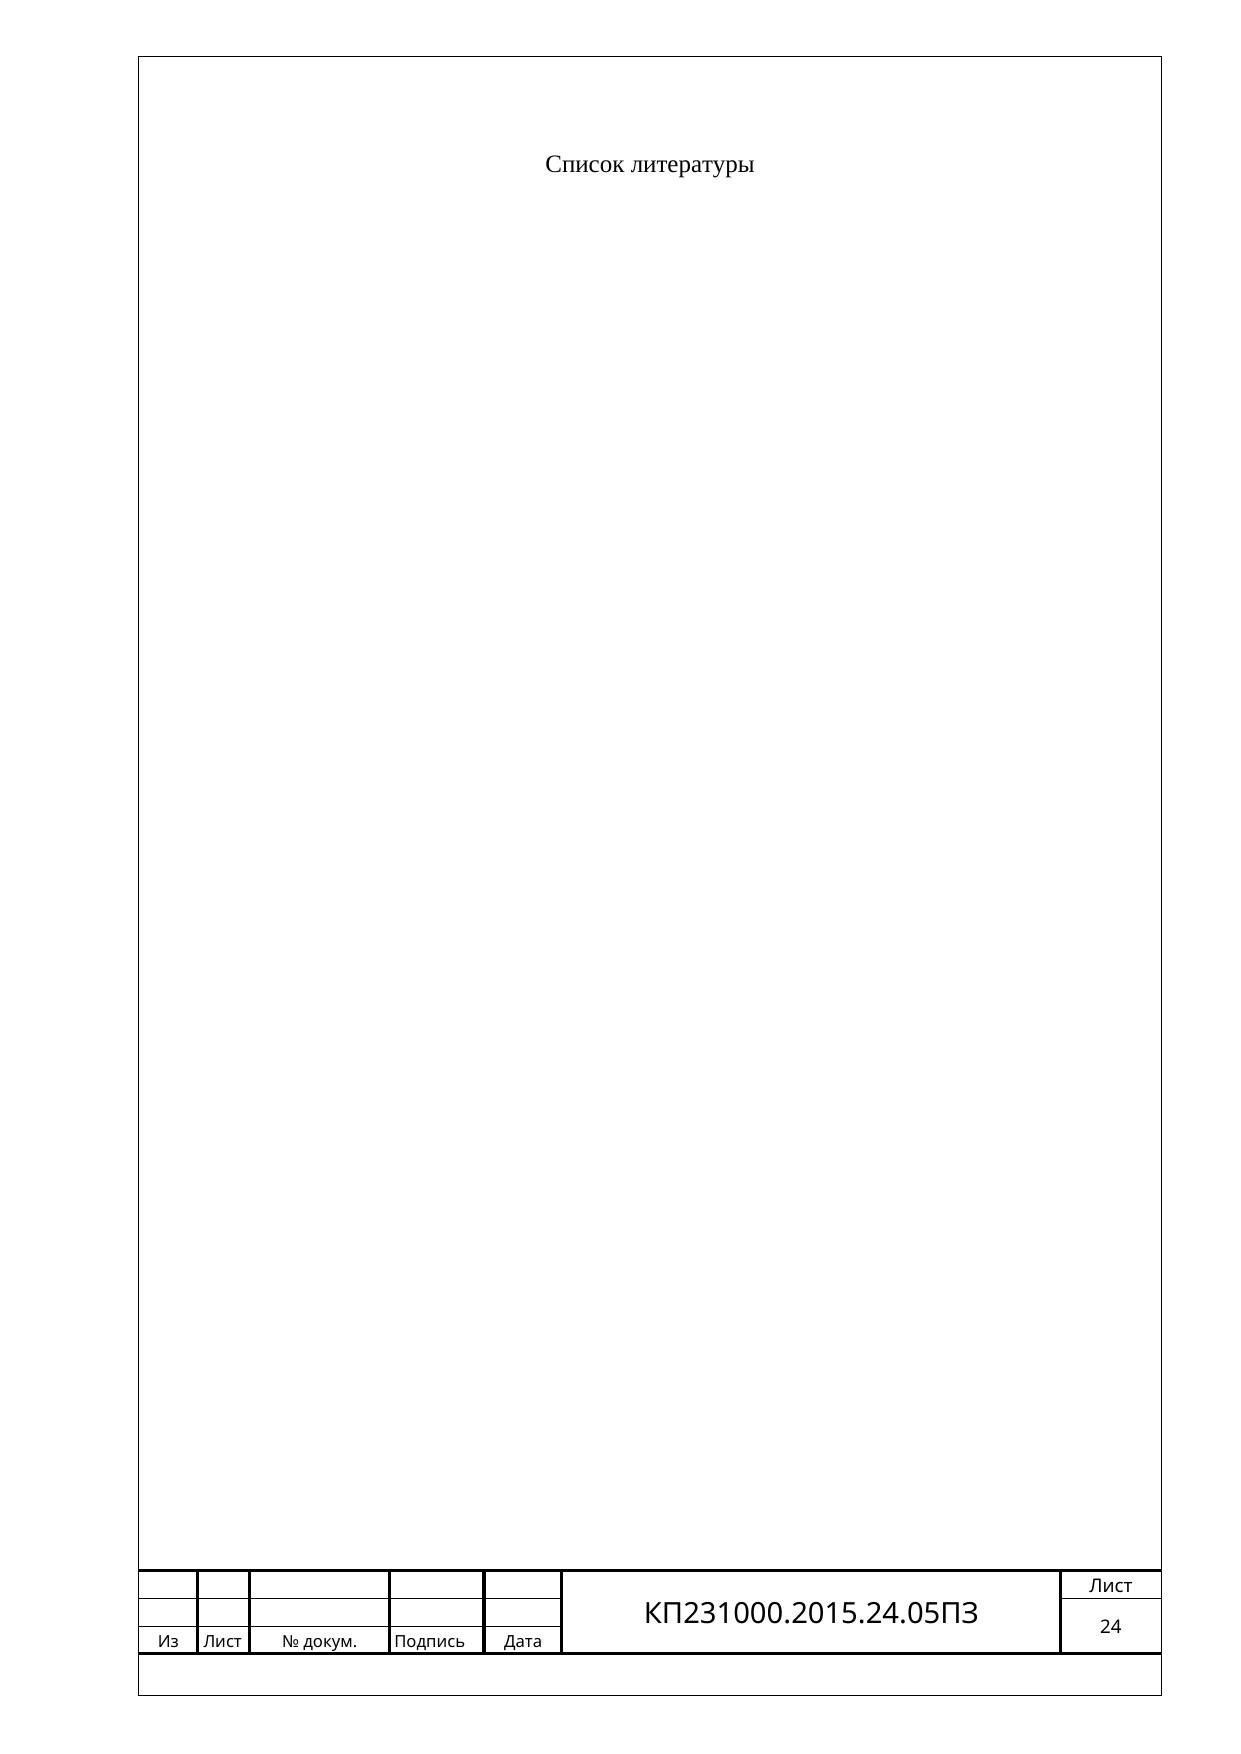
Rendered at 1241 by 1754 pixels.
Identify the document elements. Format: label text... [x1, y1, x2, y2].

subtitle Список литературы [168, 149, 1132, 178]
